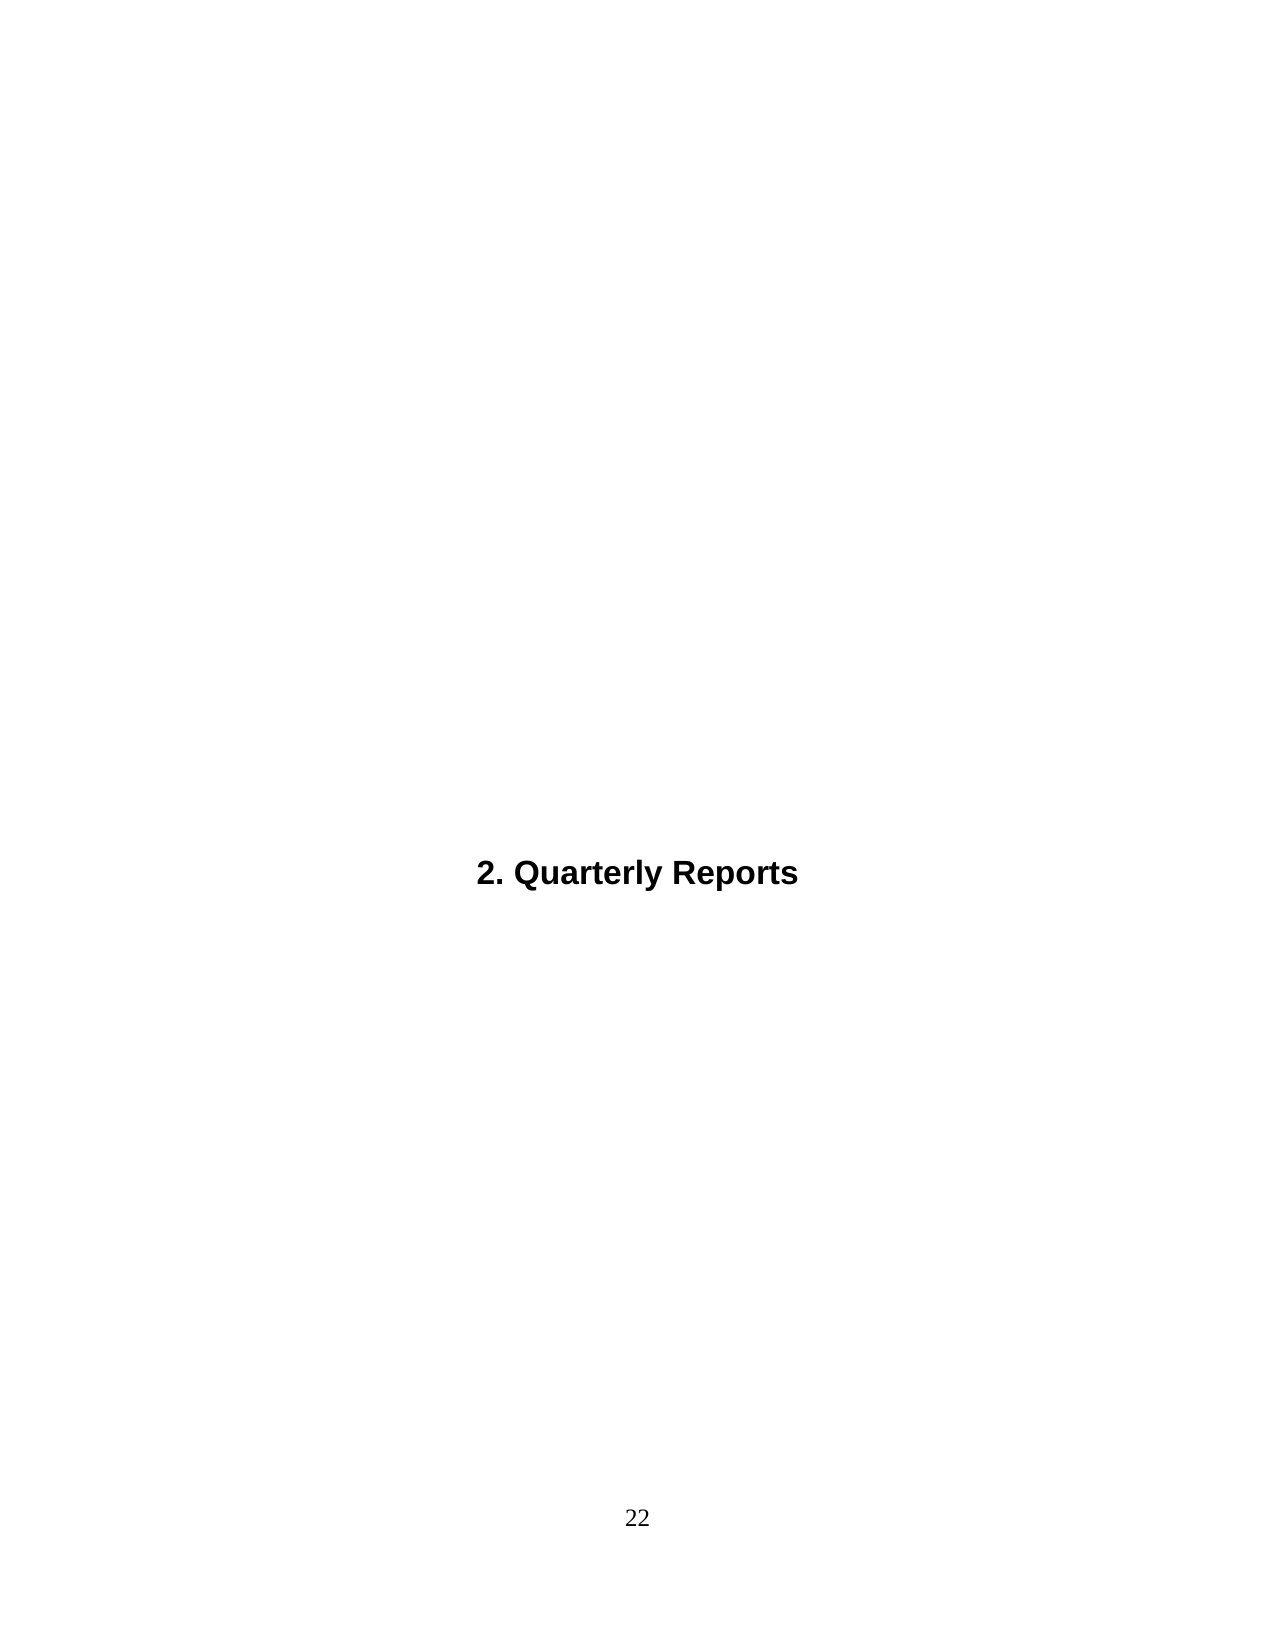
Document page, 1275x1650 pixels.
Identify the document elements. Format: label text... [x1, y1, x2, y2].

subtitle 2. Quarterly Reports [118, 853, 1157, 892]
